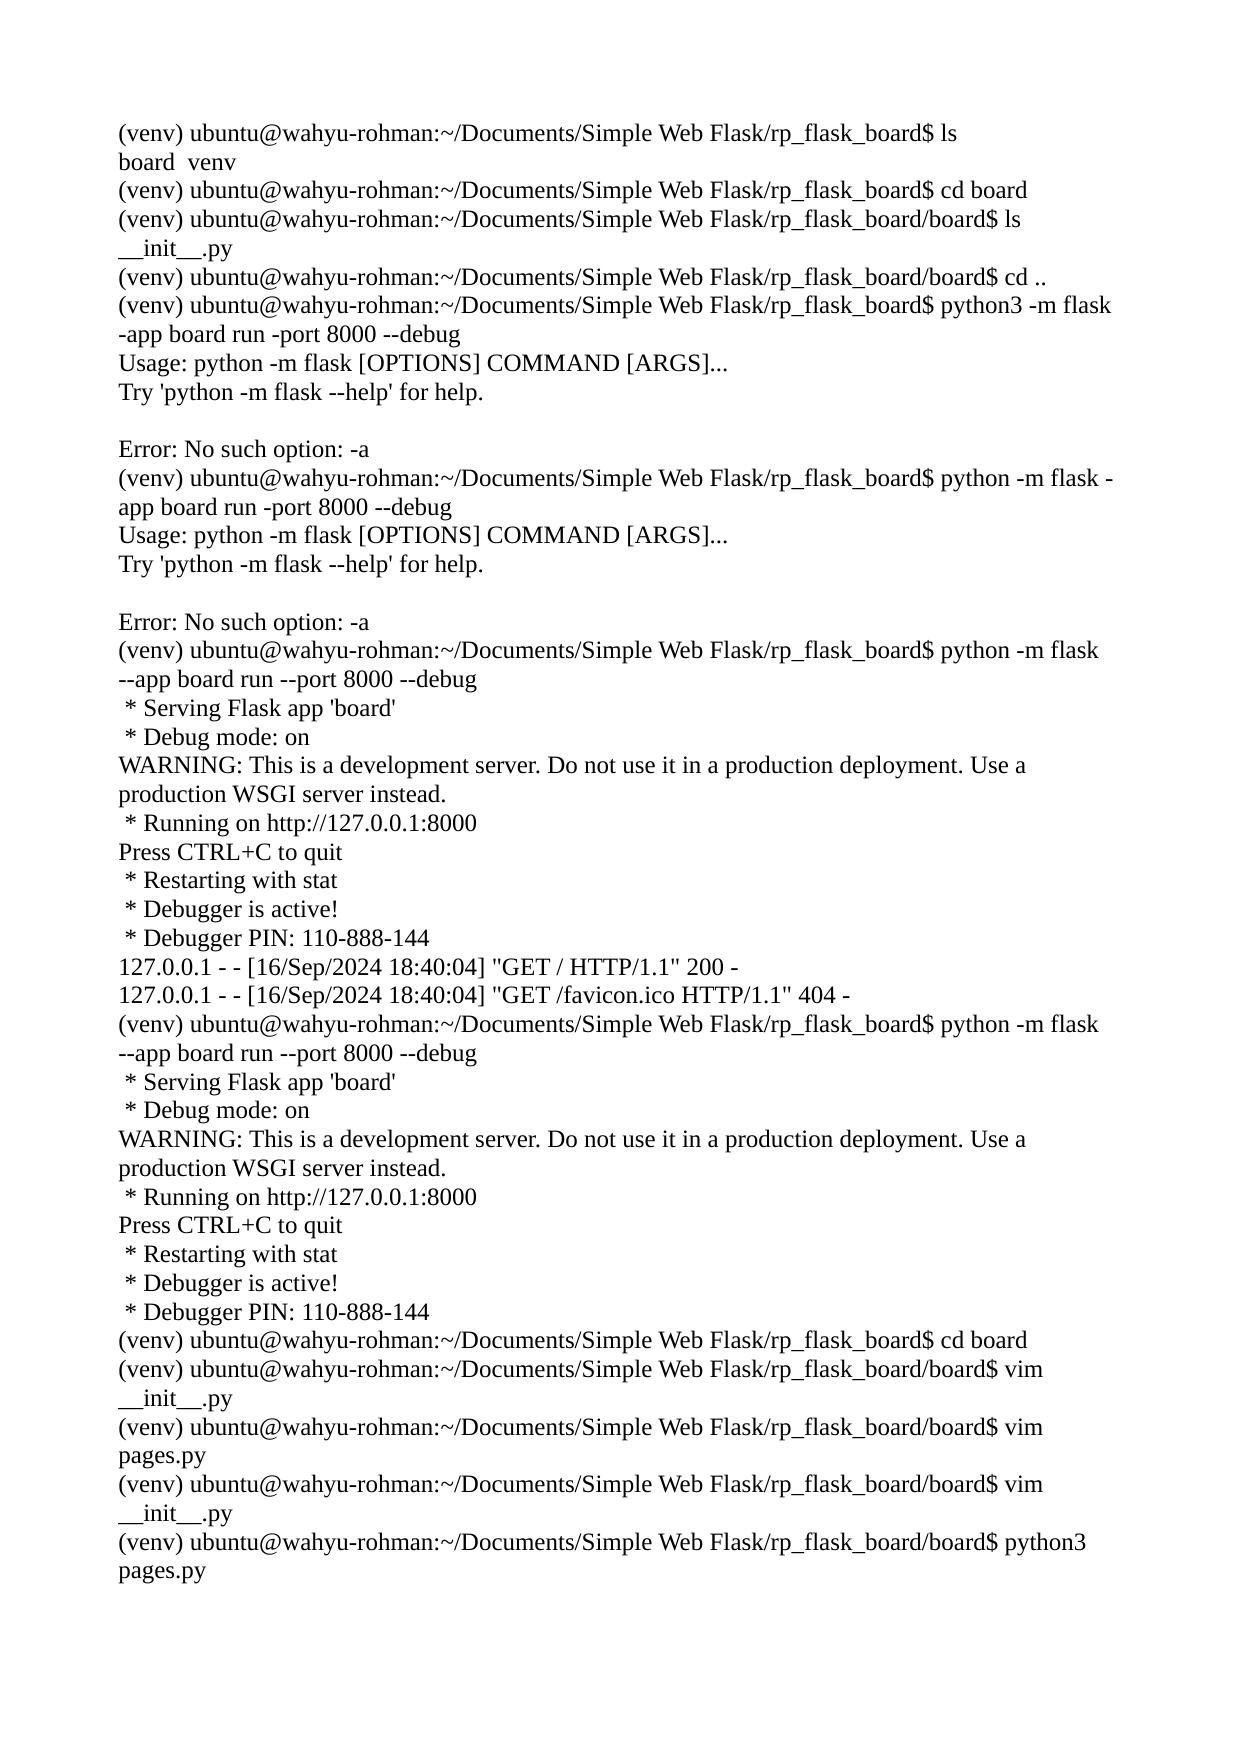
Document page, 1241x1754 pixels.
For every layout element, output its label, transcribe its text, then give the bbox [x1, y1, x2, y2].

text Press CTRL+C to quit [118, 1211, 1122, 1239]
text 127.0.0.1 - - [16/Sep/2024 18:40:04] "GET /favicon.ico HTTP/1.1" 404 - [118, 981, 1122, 1009]
text Try 'python -m flask --help' for help. [118, 377, 1122, 406]
text Error: No such option: -a [118, 434, 1122, 463]
text * Serving Flask app 'board' [118, 1067, 1122, 1096]
text (venv) ubuntu@wahyu-rohman:~/Documents/Simple Web Flask/rp_flask_board/board$ vim pages.py [118, 1412, 1122, 1469]
text * Debugger is active! [118, 1268, 1122, 1297]
text * Restarting with stat [118, 1239, 1122, 1268]
text (venv) ubuntu@wahyu-rohman:~/Documents/Simple Web Flask/rp_flask_board$ cd board [118, 176, 1122, 204]
text WARNING: This is a development server. Do not use it in a production deployment. Use a production WSGI server instead. [118, 1124, 1122, 1182]
text WARNING: This is a development server. Do not use it in a production deployment. Use a production WSGI server instead. [118, 751, 1122, 808]
text (venv) ubuntu@wahyu-rohman:~/Documents/Simple Web Flask/rp_flask_board$ python -m flask --app board run --port 8000 --debug [118, 636, 1122, 693]
text * Debug mode: on [118, 722, 1122, 751]
text Usage: python -m flask [OPTIONS] COMMAND [ARGS]... [118, 348, 1122, 377]
text (venv) ubuntu@wahyu-rohman:~/Documents/Simple Web Flask/rp_flask_board$ python -m flask -app board run -port 8000 --debug [118, 463, 1122, 521]
text (venv) ubuntu@wahyu-rohman:~/Documents/Simple Web Flask/rp_flask_board$ python3 -m flask -app board run -port 8000 --debug [118, 291, 1122, 348]
text (venv) ubuntu@wahyu-rohman:~/Documents/Simple Web Flask/rp_flask_board/board$ vim __init__.py [118, 1354, 1122, 1412]
text * Running on http://127.0.0.1:8000 [118, 1182, 1122, 1211]
text Usage: python -m flask [OPTIONS] COMMAND [ARGS]... [118, 521, 1122, 549]
text (venv) ubuntu@wahyu-rohman:~/Documents/Simple Web Flask/rp_flask_board$ cd board [118, 1326, 1122, 1354]
text (venv) ubuntu@wahyu-rohman:~/Documents/Simple Web Flask/rp_flask_board$ ls [118, 118, 1122, 147]
text * Serving Flask app 'board' [118, 693, 1122, 722]
text (venv) ubuntu@wahyu-rohman:~/Documents/Simple Web Flask/rp_flask_board/board$ ls [118, 204, 1122, 233]
text * Debug mode: on [118, 1096, 1122, 1124]
text (venv) ubuntu@wahyu-rohman:~/Documents/Simple Web Flask/rp_flask_board/board$ cd .. [118, 262, 1122, 291]
text * Running on http://127.0.0.1:8000 [118, 808, 1122, 837]
text Try 'python -m flask --help' for help. [118, 549, 1122, 578]
text * Restarting with stat [118, 866, 1122, 894]
text 127.0.0.1 - - [16/Sep/2024 18:40:04] "GET / HTTP/1.1" 200 - [118, 952, 1122, 981]
text Error: No such option: -a [118, 607, 1122, 636]
text __init__.py [118, 233, 1122, 262]
text * Debugger PIN: 110-888-144 [118, 923, 1122, 952]
text (venv) ubuntu@wahyu-rohman:~/Documents/Simple Web Flask/rp_flask_board/board$ vim __init__.py [118, 1469, 1122, 1527]
text board venv [118, 147, 1122, 176]
text Press CTRL+C to quit [118, 837, 1122, 866]
text (venv) ubuntu@wahyu-rohman:~/Documents/Simple Web Flask/rp_flask_board/board$ python3 pages.py [118, 1527, 1122, 1584]
text * Debugger PIN: 110-888-144 [118, 1297, 1122, 1326]
text * Debugger is active! [118, 894, 1122, 923]
text (venv) ubuntu@wahyu-rohman:~/Documents/Simple Web Flask/rp_flask_board$ python -m flask --app board run --port 8000 --debug [118, 1009, 1122, 1067]
